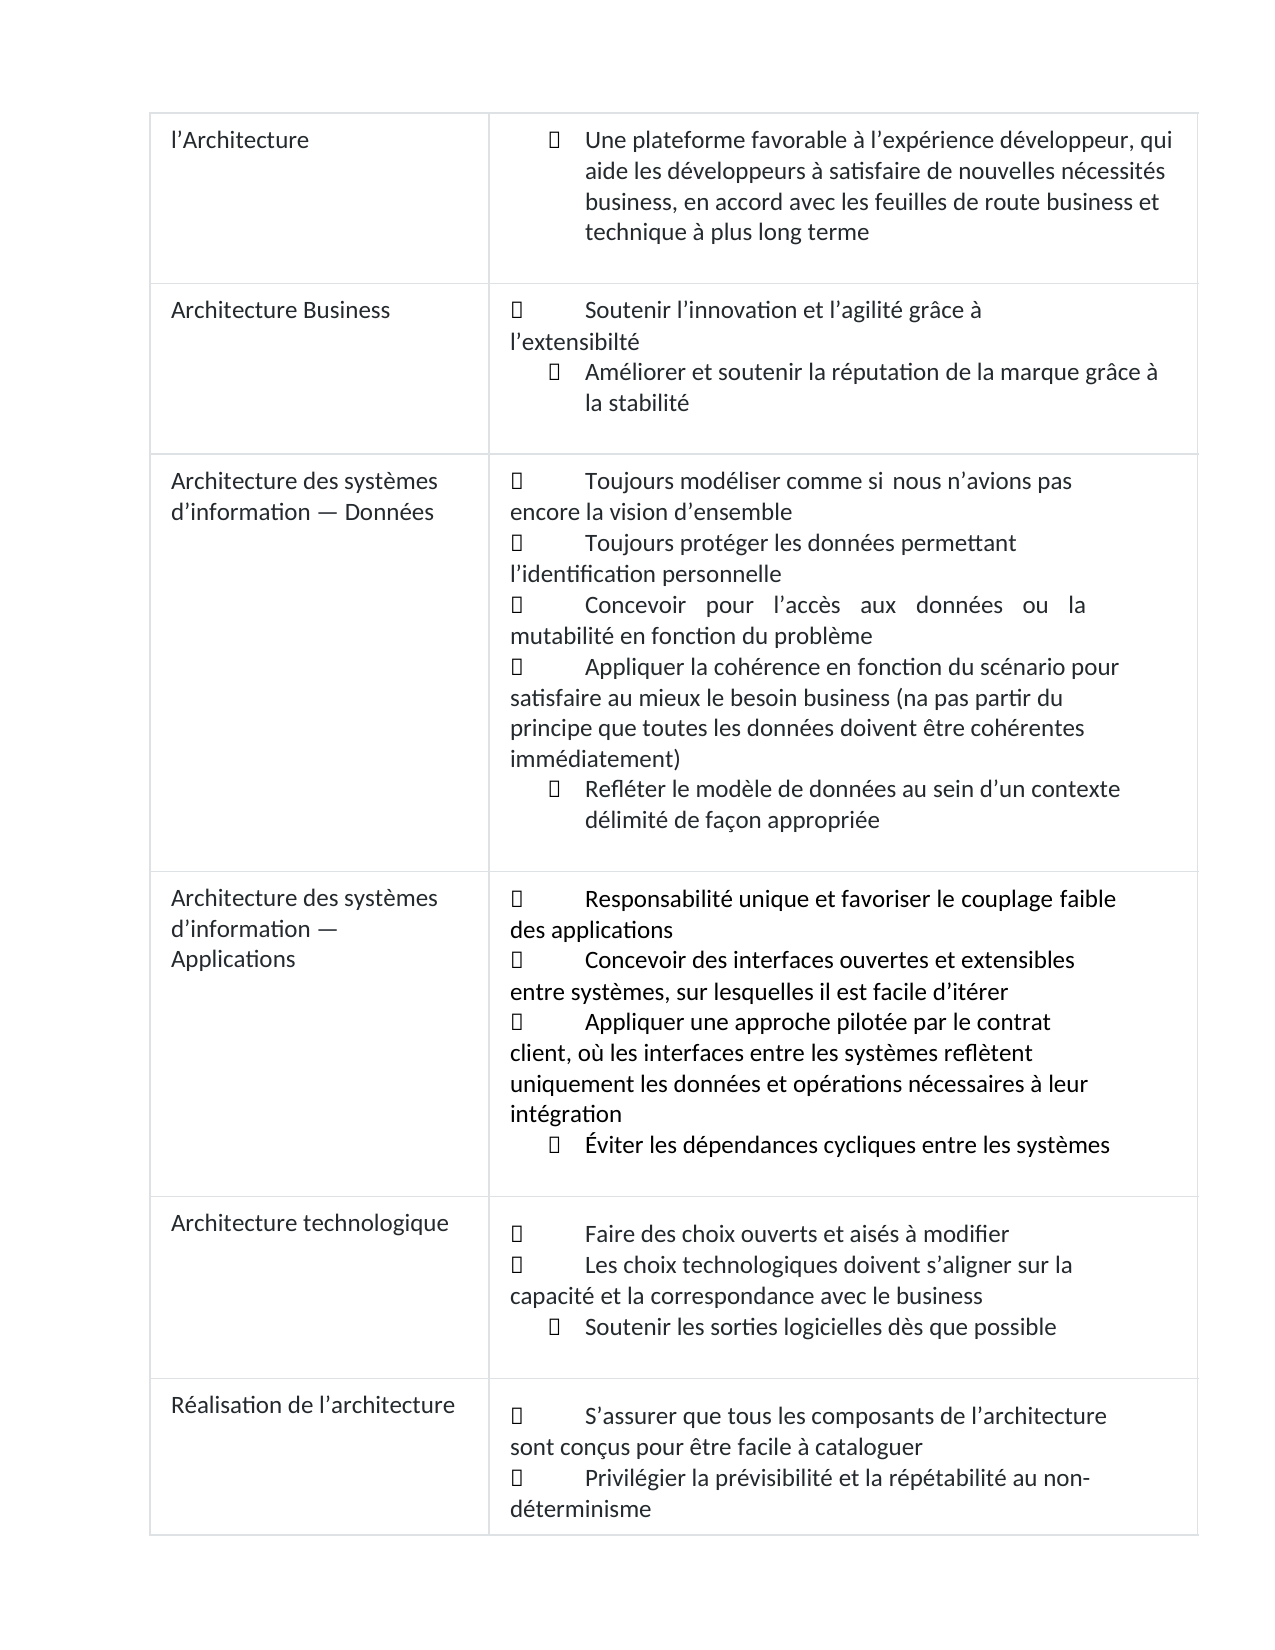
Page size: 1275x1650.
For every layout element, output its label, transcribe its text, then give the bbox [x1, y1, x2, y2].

table_cell Toujours modéliser comme si nous n’avions pas encore la vision d’ensemble Toujours protéger les données permettant l’identification personnelle Concevoir pour l’accès aux données ou la mutabilité en fonction du problème Appliquer la cohérence en fonction du scénario pour satisfaire au mieux le besoin business (na pas partir du principe que toutes les données doivent être cohérentes immédiatement) Refléter le modèle de données au sein d’un contexte délimité de façon appropriée [490, 455, 1197, 871]
table_cell Architecture des systèmes d’information — Applications [151, 872, 488, 1196]
table_cell Architecture Business [151, 284, 488, 453]
table_cell Dé-commissionnement de la plateforme historique Une plateforme favorable à l’expérience développeur, qui aide les développeurs à satisfaire de nouvelles nécessités business, en accord avec les feuilles de route business et technique à plus long terme [490, 114, 1197, 282]
table_cell Faire des choix ouverts et aisés à modifier Les choix technologiques doivent s’aligner sur la capacité et la correspondance avec le business Soutenir les sorties logicielles dès que possible [490, 1197, 1197, 1378]
table_cell Réalisation de l’architecture [151, 1379, 488, 1534]
table_cell Soutenir l’innovation et l’agilité grâce à l’extensibilté Améliorer et soutenir la réputation de la marque grâce à la stabilité [490, 284, 1197, 453]
table_cell Architecture des systèmes d’information — Données [151, 455, 488, 871]
table_cell Architecture technologique [151, 1197, 488, 1378]
table_cell l’Architecture [151, 114, 488, 282]
table_cell Responsabilité unique et favoriser le couplage faible des applications Concevoir des interfaces ouvertes et extensibles entre systèmes, sur lesquelles il est facile d’itérer Appliquer une approche pilotée par le contrat client, où les interfaces entre les systèmes reflètent uniquement les données et opérations nécessaires à leur intégration Éviter les dépendances cycliques entre les systèmes [490, 872, 1197, 1196]
table_cell S’assurer que tous les composants de l’architecture sont conçus pour être facile à cataloguer Privilégier la prévisibilité et la répétabilité au non-déterminisme Privilégier l’hébergement dans le Cloud plutôt que « on premise ». Nous recommandons ici le Cloud AWS. Décisions pilotées par le feed- back et l’apprentissage Faire des choix qui soutiennent les objectifs long terme Accepter le fait que des erreurs se produisent et que nous pouvons nous améliorer [490, 1379, 1197, 1534]
